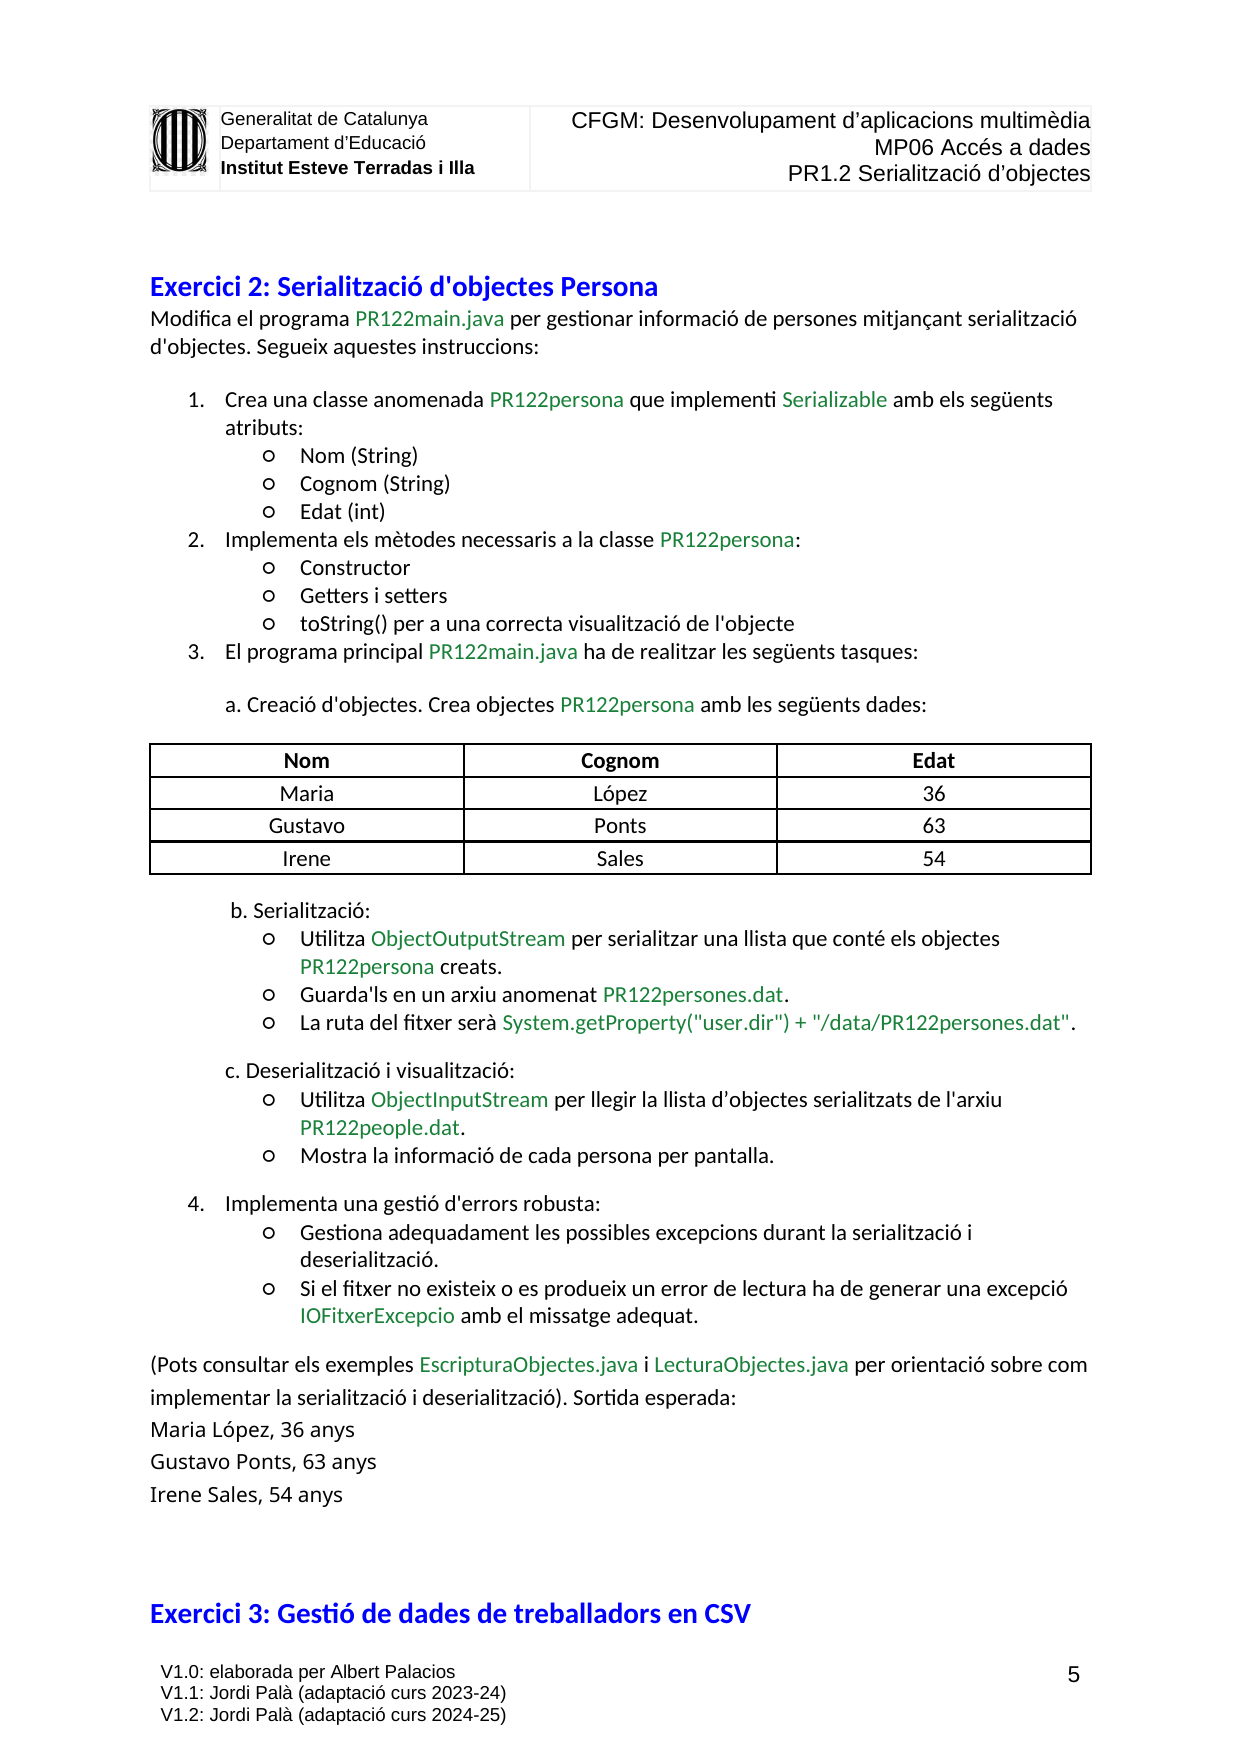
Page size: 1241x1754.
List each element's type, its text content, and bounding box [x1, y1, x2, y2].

list Getters i setters [262, 581, 1090, 609]
table_cell Sales [465, 843, 776, 873]
list Implementa una gestió d'errors robusta: [187, 1189, 1090, 1218]
list Edat (int) [262, 497, 1090, 525]
list Gestiona adequadament les possibles excepcions durant la serialització i deserialització. [262, 1218, 1090, 1274]
table_cell Irene [151, 843, 463, 873]
table_cell López [465, 778, 776, 808]
list Nom (String) [262, 441, 1090, 469]
list Utilitza ObjectOutputStream per serialitzar una llista que conté els objectes PR122persona creats. [262, 924, 1090, 980]
text Modifica el programa PR122main.java per gestionar informació de persones mitjançant serialització d'objectes. Segueix aquestes instruccions: [150, 304, 1090, 360]
list Implementa els mètodes necessaris a la classe PR122persona: [187, 525, 1090, 553]
list La ruta del fitxer serà System.getProperty("user.dir") + "/data/PR122persones.dat". [262, 1008, 1090, 1036]
text Maria López, 36 anys [150, 1415, 1090, 1443]
text (Pots consultar els exemples EscripturaObjectes.java i LecturaObjectes.java per orientació sobre com implementar la serialització i deserialització). Sortida esperada: [150, 1351, 1090, 1411]
list toString() per a una correcta visualització de l'objecte [262, 609, 1090, 637]
list Cognom (String) [262, 469, 1090, 497]
subtitle Exercici 3: Gestió de dades de treballadors en CSV [150, 1595, 1090, 1631]
text Irene Sales, 54 anys [150, 1480, 1090, 1508]
text b. Serialització: [150, 896, 1090, 924]
text Gustavo Ponts, 63 anys [150, 1447, 1090, 1476]
text c. Deserialització i visualització: [225, 1057, 1090, 1085]
table_cell 36 [778, 778, 1090, 808]
table_header Nom [151, 745, 463, 776]
list El programa principal PR122main.java ha de realitzar les següents tasques: [187, 637, 1090, 665]
table_header Edat [778, 745, 1090, 776]
subtitle Exercici 2: Serialització d'objectes Persona [150, 268, 1090, 304]
table_cell Ponts [465, 810, 776, 840]
list Crea una classe anomenada PR122persona que implementi Serializable amb els següents atributs: [187, 385, 1090, 441]
table_cell Maria [151, 778, 463, 808]
text a. Creació d'objectes. Crea objectes PR122persona amb les següents dades: [150, 690, 1090, 718]
list Utilitza ObjectInputStream per llegir la llista d’objectes serialitzats de l'arxiu PR122people.dat. [262, 1085, 1090, 1141]
picture [150, 107, 209, 176]
table_cell 63 [778, 810, 1090, 840]
table_cell 54 [778, 843, 1090, 873]
list Mostra la informació de cada persona per pantalla. [262, 1141, 1090, 1169]
table_cell Gustavo [151, 810, 463, 840]
list Guarda'ls en un arxiu anomenat PR122persones.dat. [262, 980, 1090, 1008]
list Constructor [262, 553, 1090, 581]
table_header Cognom [465, 745, 776, 776]
list Si el fitxer no existeix o es produeix un error de lectura ha de generar una excepció IOFitxerExcepcio amb el missatge adequat. [262, 1274, 1090, 1330]
